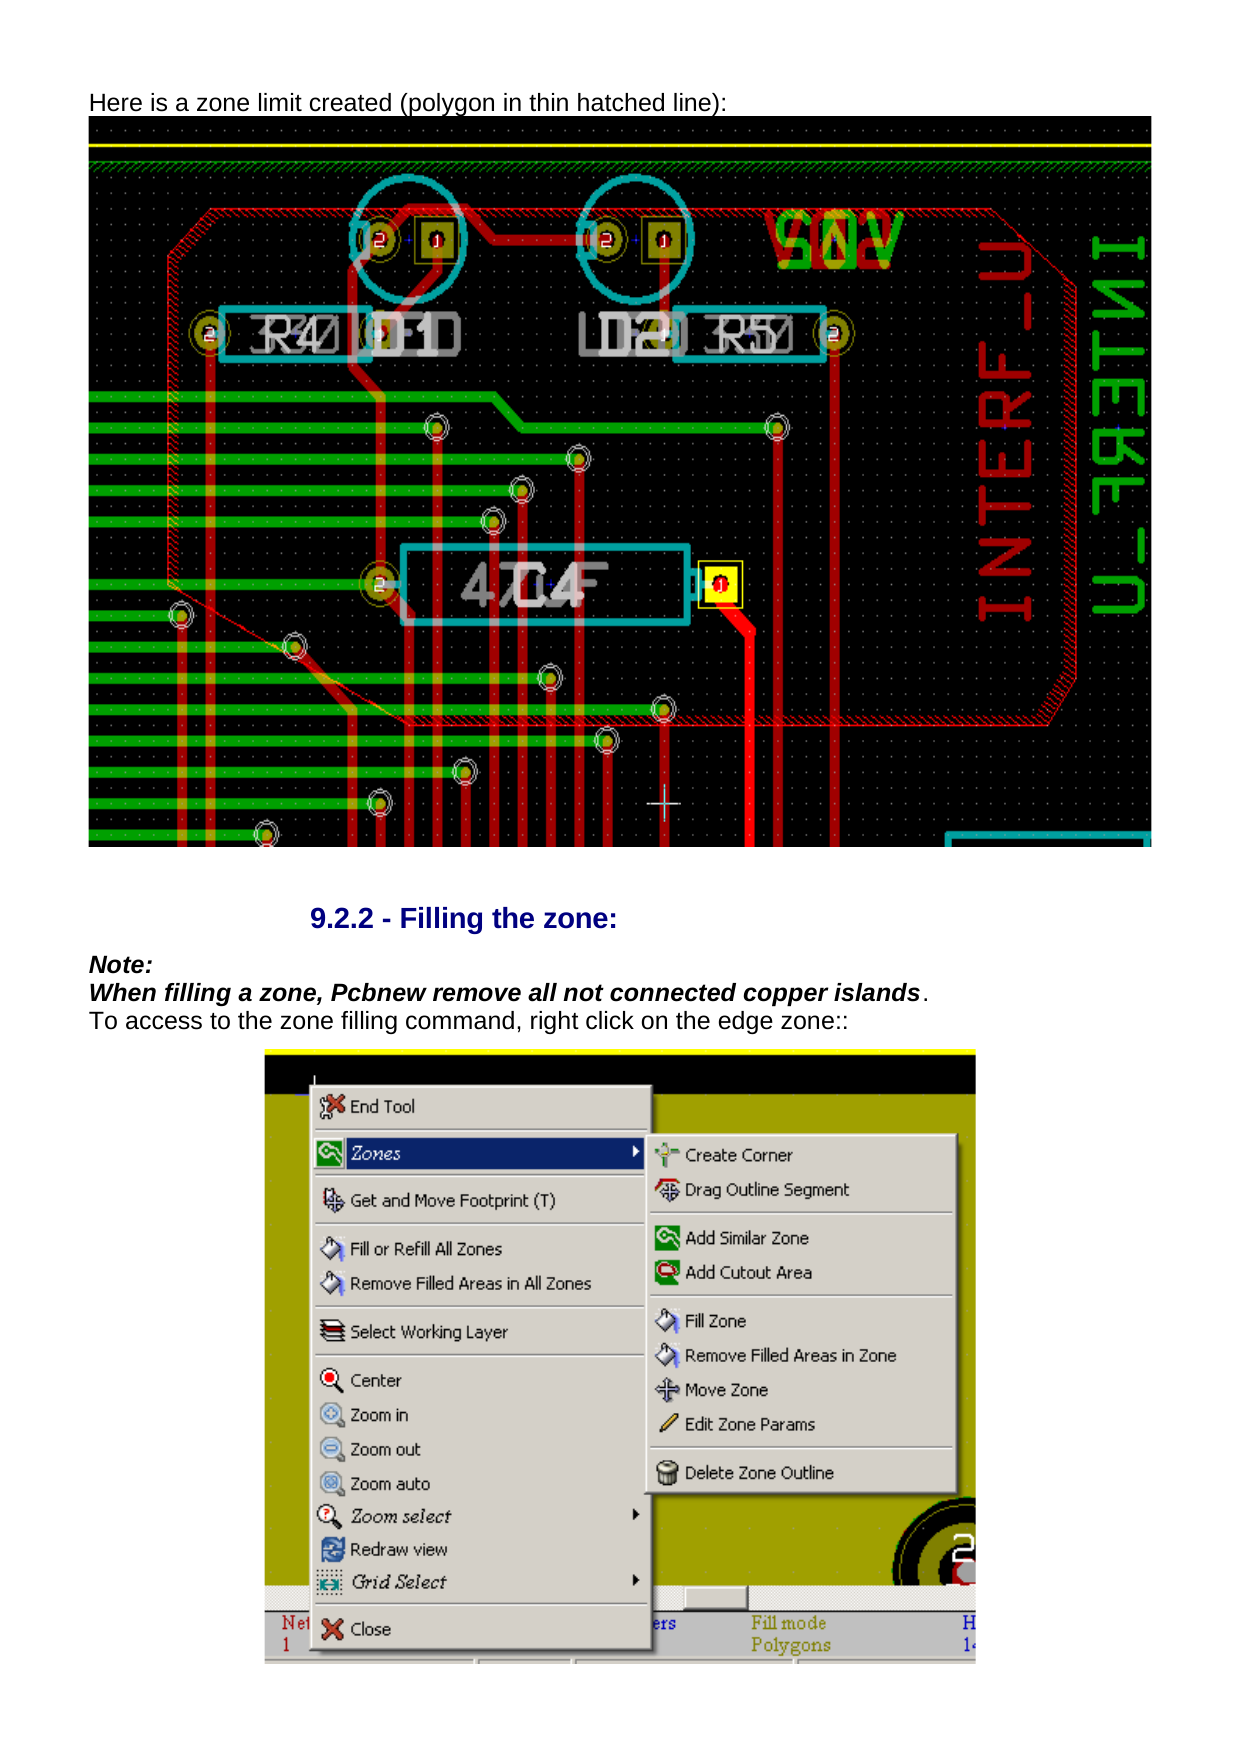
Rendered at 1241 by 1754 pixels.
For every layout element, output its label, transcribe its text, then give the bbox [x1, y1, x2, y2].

text Note: [88, 951, 1152, 979]
subtitle Filling the zone: [236, 902, 1152, 935]
text To access to the zone filling command, right click on the edge zone:: [88, 1007, 1152, 1035]
picture [88, 116, 1152, 847]
text When filling a zone, Pcbnew remove all not connected copper islands. [88, 979, 1152, 1007]
picture [264, 1049, 976, 1664]
text Here is a zone limit created (polygon in thin hatched line): [88, 88, 1152, 116]
